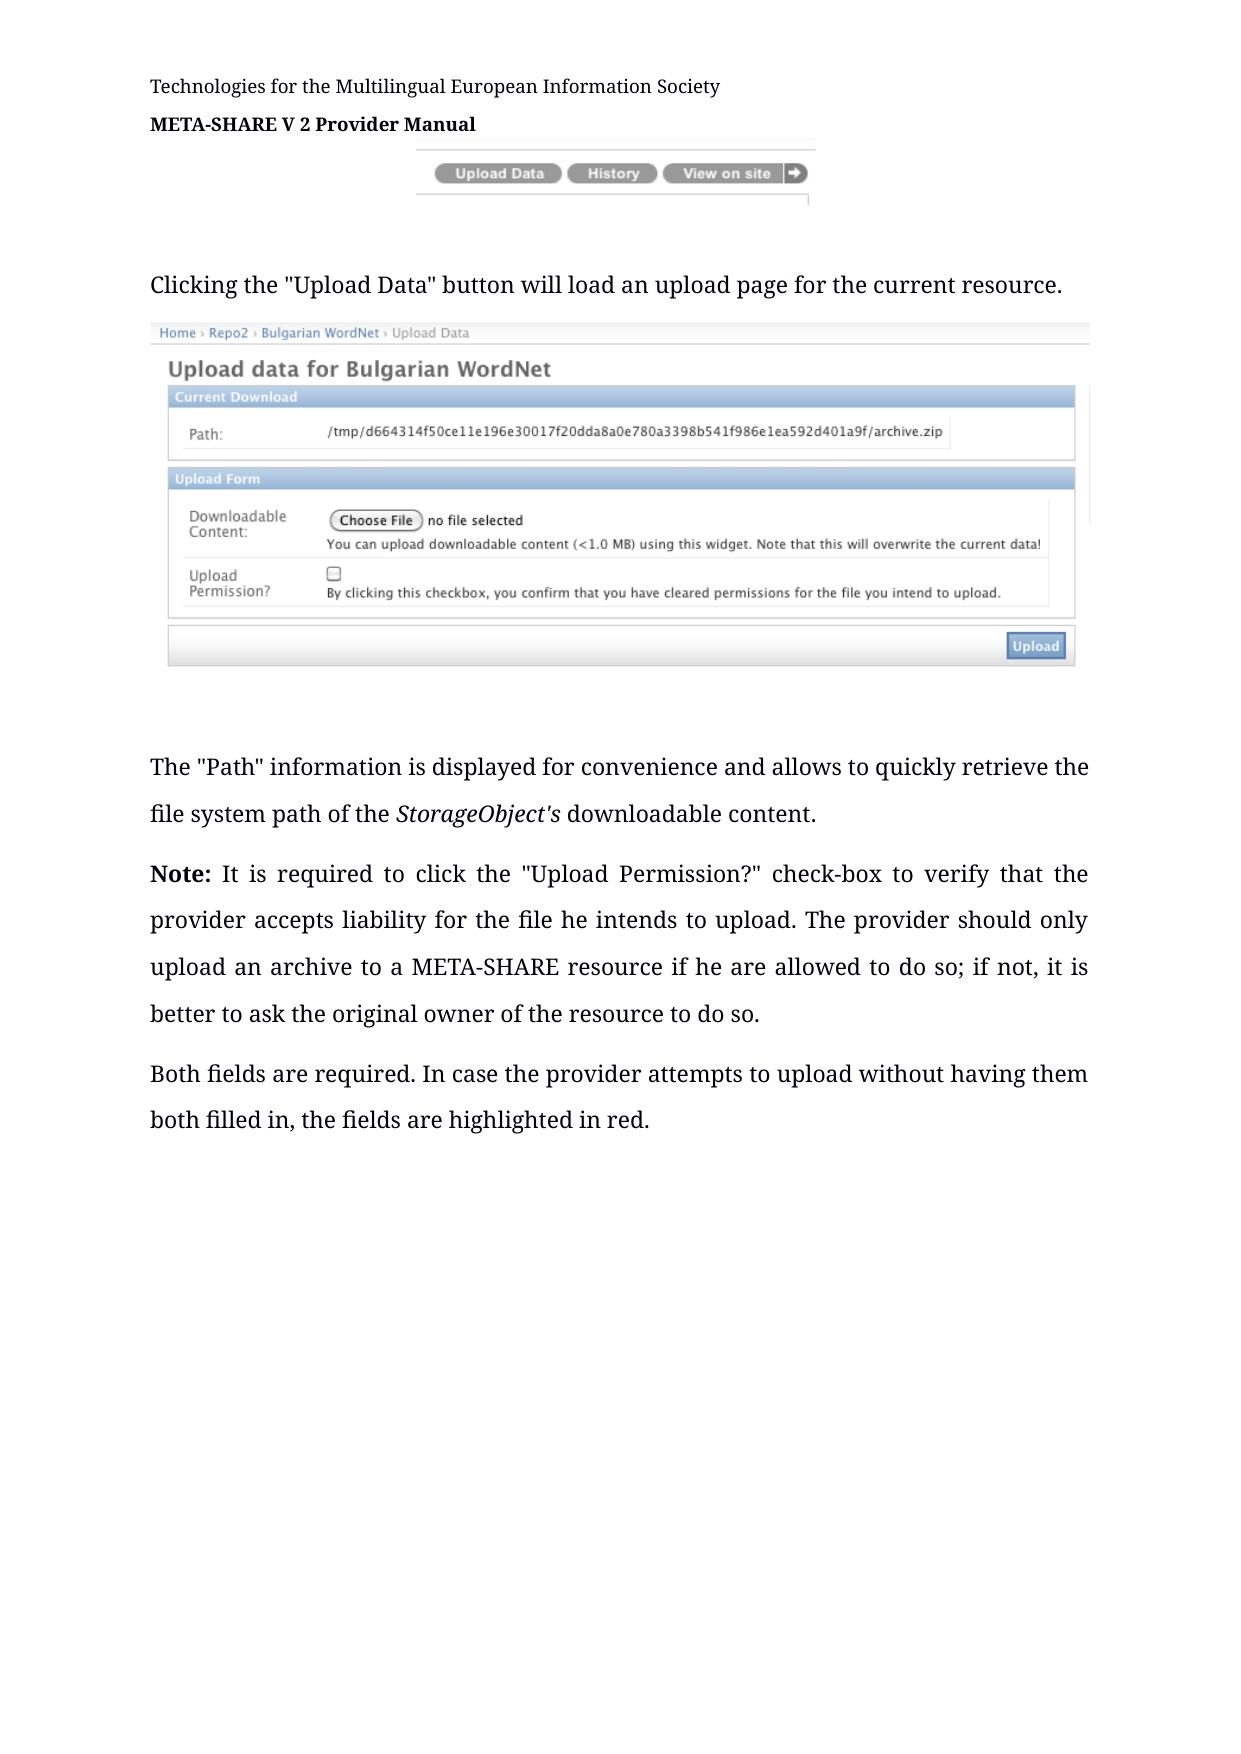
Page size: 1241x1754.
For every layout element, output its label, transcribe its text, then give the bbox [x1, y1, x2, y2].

text Both fields are required. In case the provider attempts to upload without having them both filled in, the fields are highlighted in red. [150, 1057, 1090, 1136]
text Note: It is required to click the "Upload Permission?" check-box to verify that the provider accepts liability for the file he intends to upload. The provider should only upload an archive to a META-SHARE resource if he are allowed to do so; if not, it is better to ask the original owner of the resource to do so. [150, 857, 1090, 1029]
text Clicking the "Upload Data" button will load an upload page for the current resource. [150, 269, 1090, 300]
picture [150, 321, 1091, 689]
text The "Path" information is displayed for convenience and allows to quickly retrieve the file system path of the StorageObject's downloadable content. [150, 751, 1090, 829]
picture [416, 138, 816, 205]
